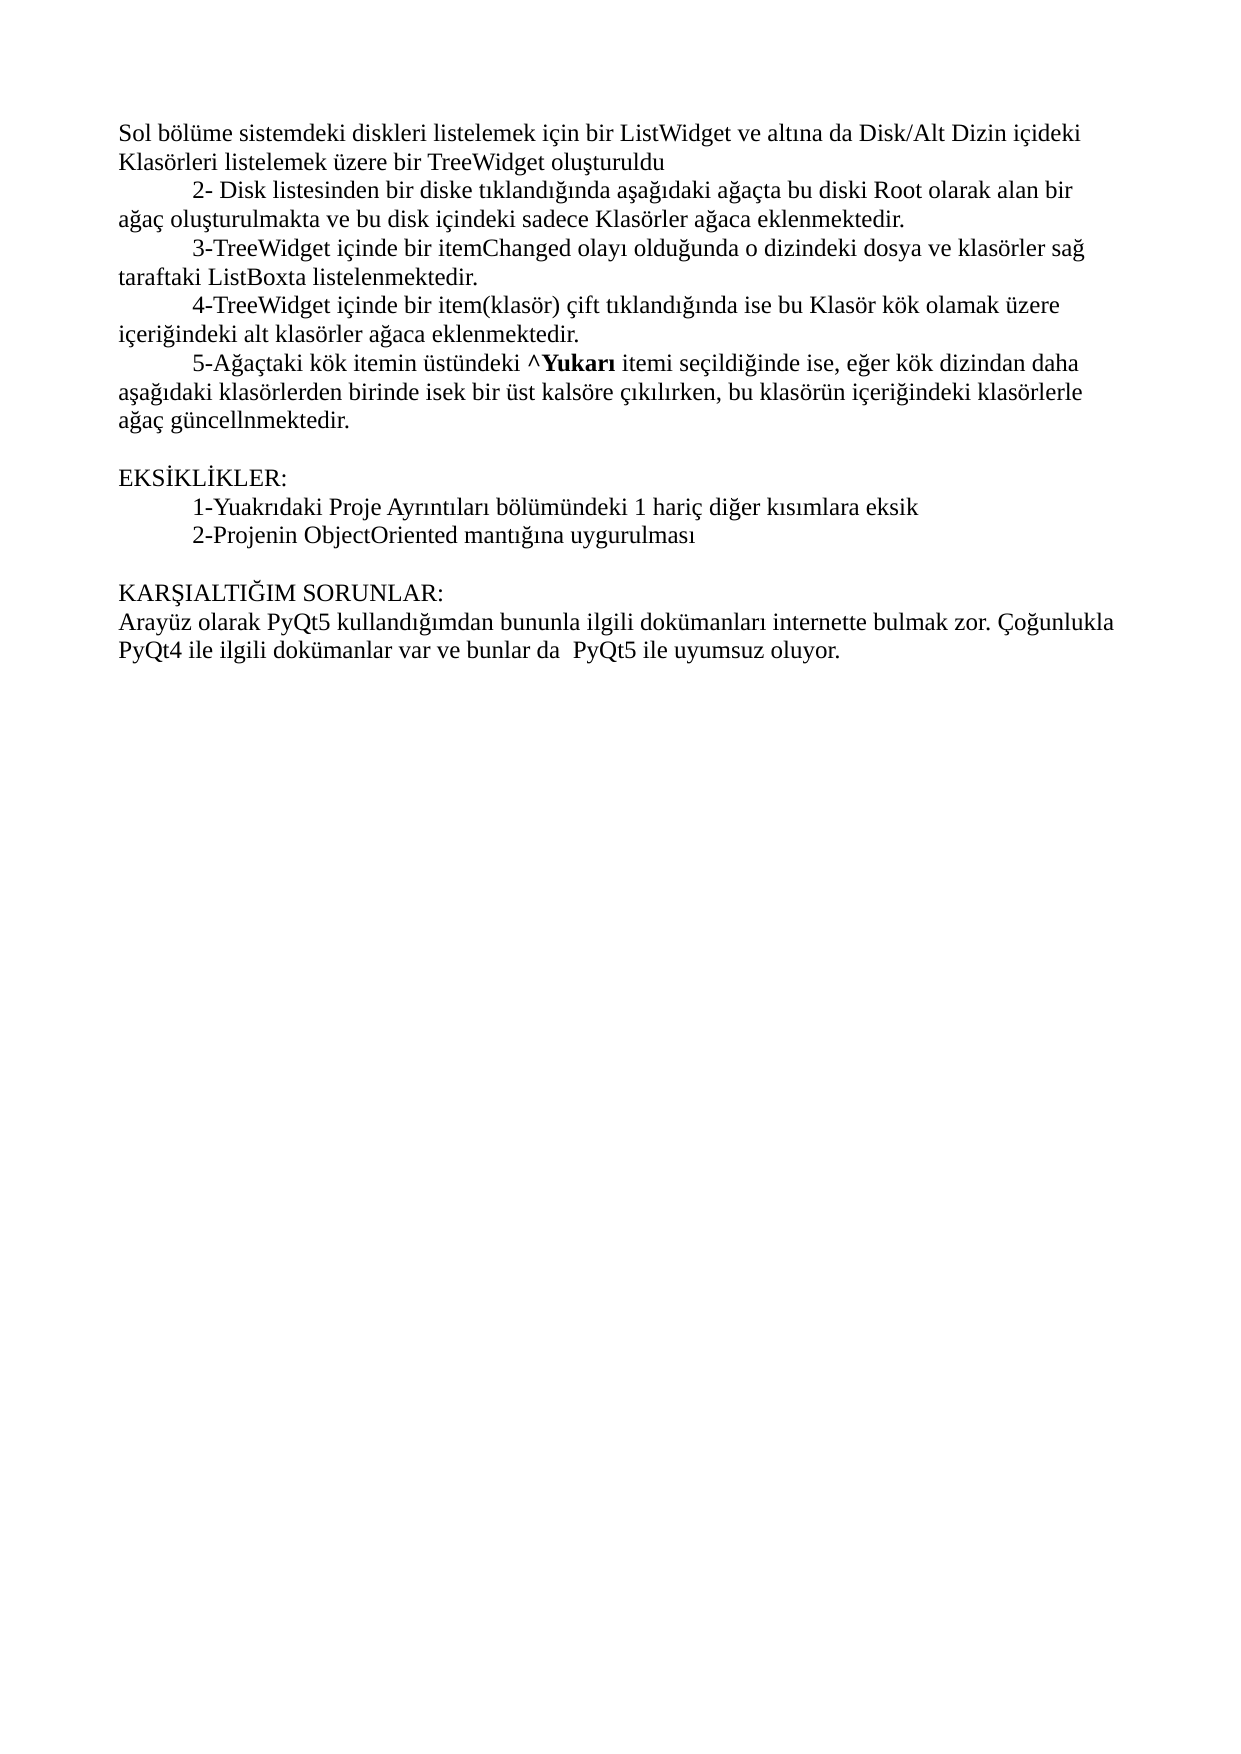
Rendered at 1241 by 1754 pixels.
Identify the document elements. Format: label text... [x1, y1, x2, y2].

text 2-Projenin ObjectOriented mantığına uygurulması [118, 521, 1122, 549]
text KARŞIALTIĞIM SORUNLAR: [118, 578, 1122, 607]
text EKSİKLİKLER: [118, 463, 1122, 492]
text Arayüz olarak PyQt5 kullandığımdan bununla ilgili dokümanları internette bulmak zor. Çoğunlukla PyQt4 ile ilgili dokümanlar var ve bunlar da PyQt5 ile uyumsuz oluyor. [118, 607, 1122, 664]
text 5-Ağaçtaki kök itemin üstündeki ^Yukarı itemi seçildiğinde ise, eğer kök dizindan daha aşağıdaki klasörlerden birinde isek bir üst kalsöre çıkılırken, bu klasörün içeriğindeki klasörlerle ağaç güncellnmektedir. [118, 348, 1122, 434]
text 1-Yuakrıdaki Proje Ayrıntıları bölümündeki 1 hariç diğer kısımlara eksik [118, 492, 1122, 521]
text 4-TreeWidget içinde bir item(klasör) çift tıklandığında ise bu Klasör kök olamak üzere içeriğindeki alt klasörler ağaca eklenmektedir. [118, 291, 1122, 348]
text 2- Disk listesinden bir diske tıklandığında aşağıdaki ağaçta bu diski Root olarak alan bir ağaç oluşturulmakta ve bu disk içindeki sadece Klasörler ağaca eklenmektedir. [118, 176, 1122, 233]
text 3-TreeWidget içinde bir itemChanged olayı olduğunda o dizindeki dosya ve klasörler sağ taraftaki ListBoxta listelenmektedir. [118, 233, 1122, 291]
text Sol bölüme sistemdeki diskleri listelemek için bir ListWidget ve altına da Disk/Alt Dizin içideki Klasörleri listelemek üzere bir TreeWidget oluşturuldu [118, 118, 1122, 176]
